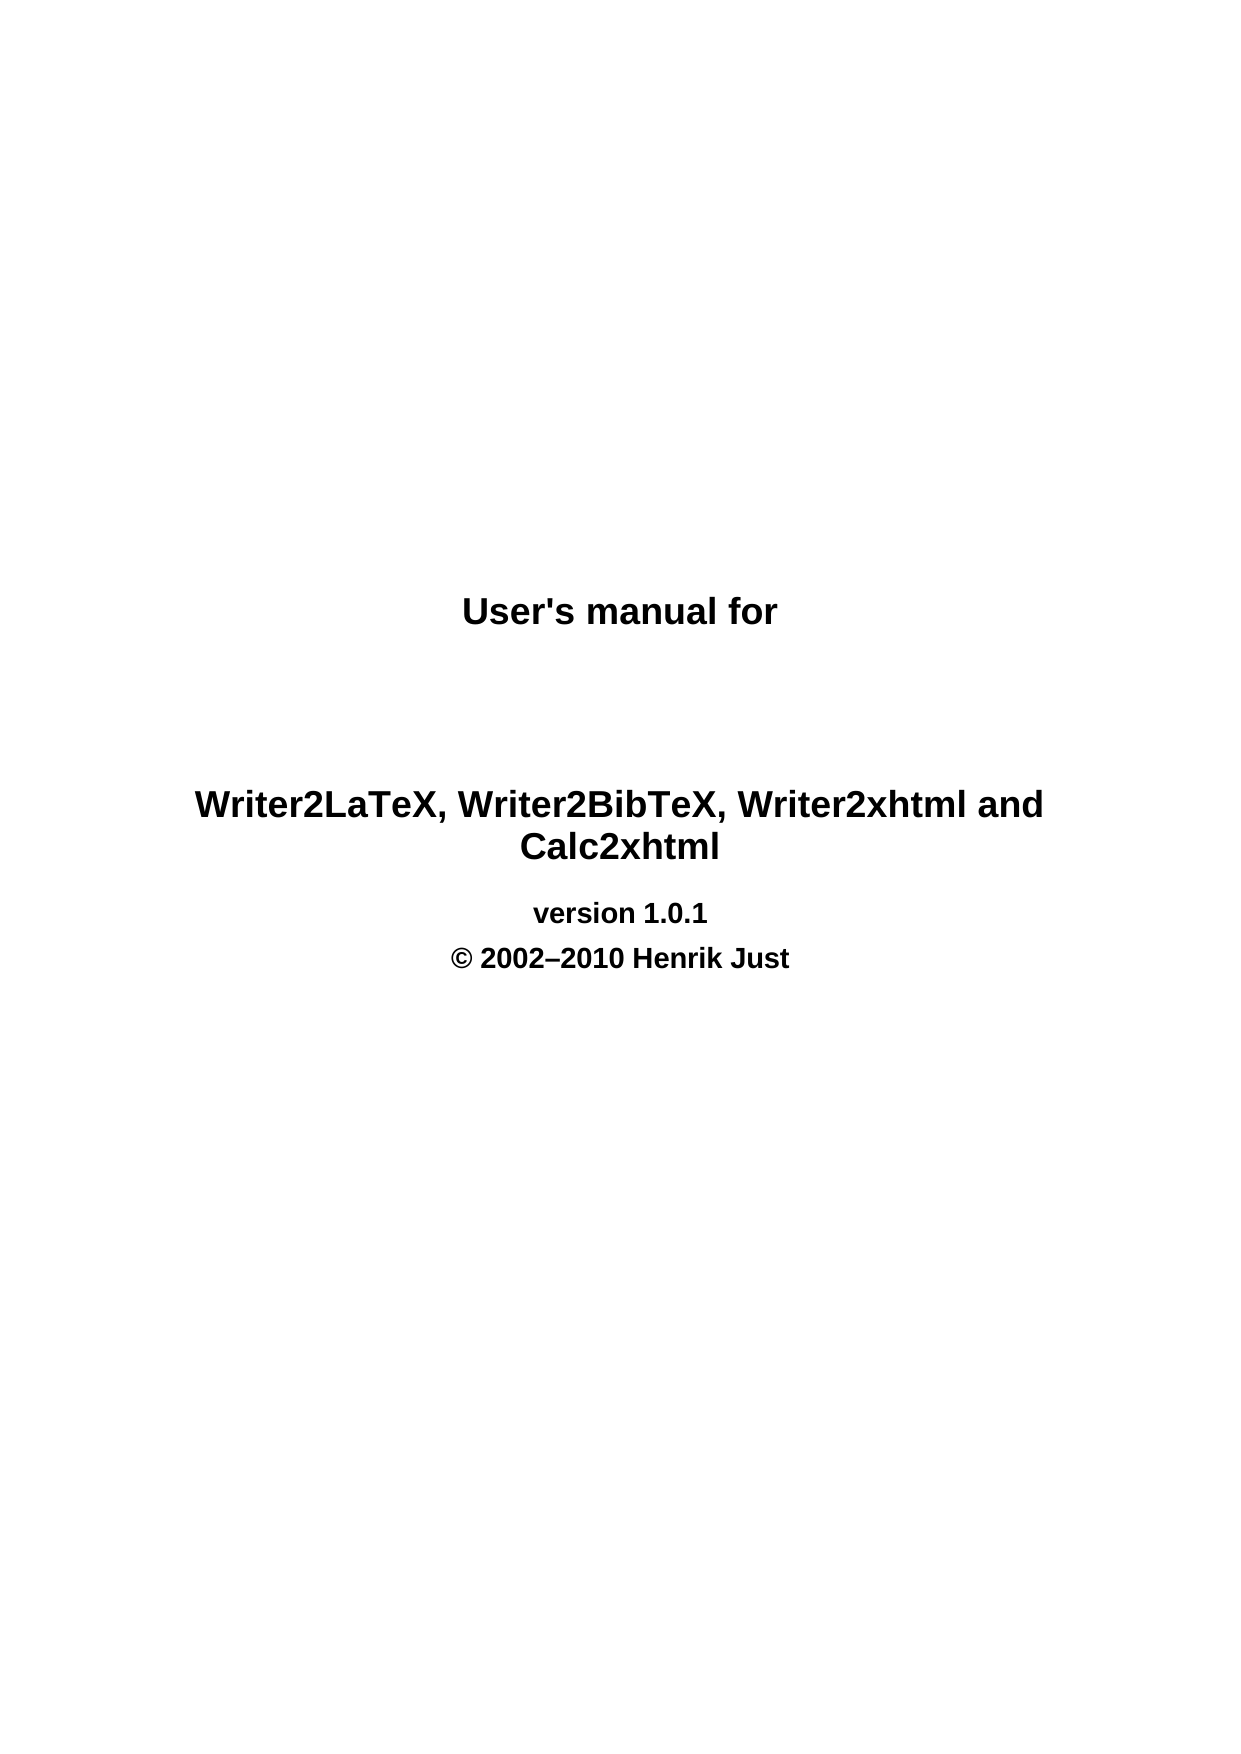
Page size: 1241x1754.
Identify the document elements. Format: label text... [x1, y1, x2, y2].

text Writer2LaTeX, Writer2BibTeX, Writer2xhtml and Calc2xhtml [118, 784, 1122, 868]
text User's manual for [118, 591, 1122, 632]
text version 1.0.1 [118, 897, 1122, 930]
text © 2002–2010 Henrik Just [118, 942, 1122, 974]
